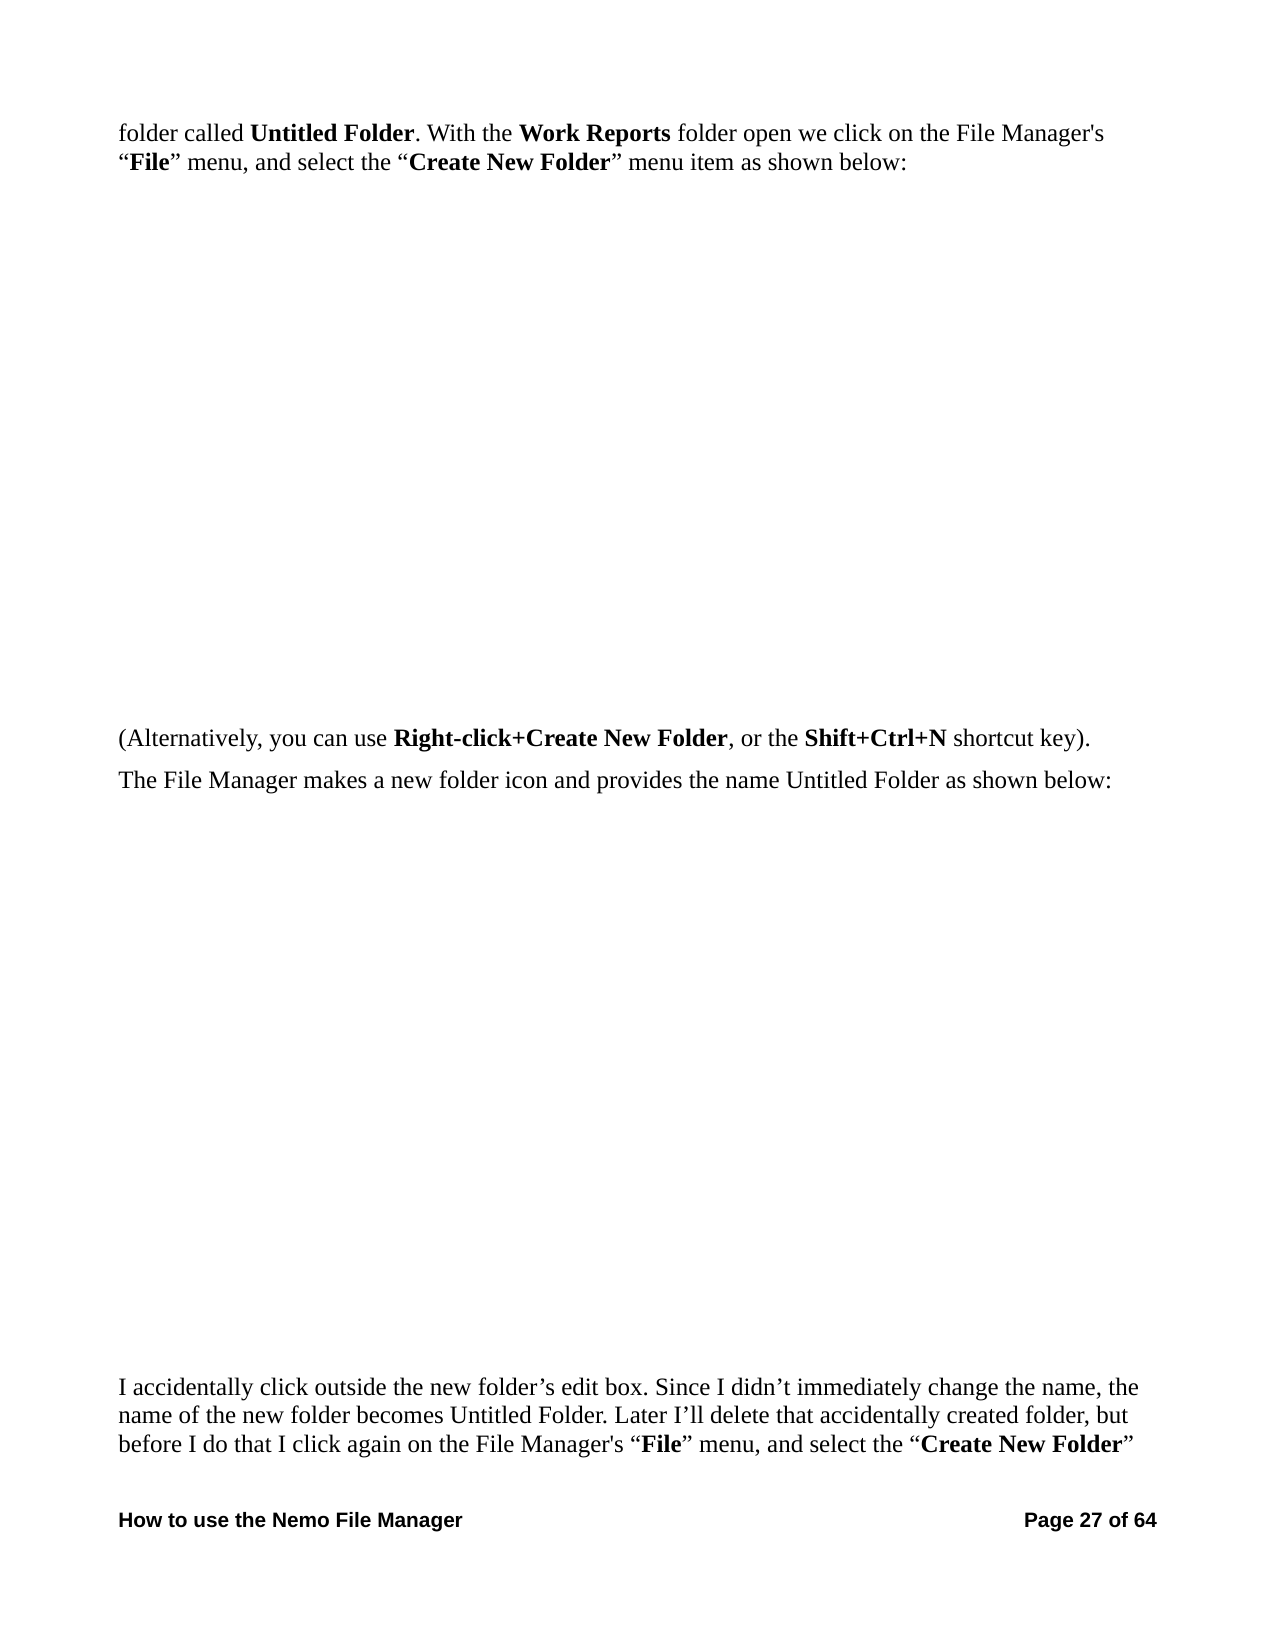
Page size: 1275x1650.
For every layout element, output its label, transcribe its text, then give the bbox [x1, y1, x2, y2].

text The File Manager makes a new folder icon and provides the name Untitled Folder as shown below: [118, 765, 1157, 793]
text (Alternatively, you can use Right-click+Create New Folder, or the Shift+Ctrl+N shortcut key). [118, 723, 1157, 752]
text folder called Untitled Folder. With the Work Reports folder open we click on the File Manager's “File” menu, and select the “Create New Folder” menu item as shown below: [118, 118, 1157, 176]
text I accidentally click outside the new folder’s edit box. Since I didn’t immediately change the name, the name of the new folder becomes Untitled Folder. Later I’ll delete that accidentally created folder, but before I do that I click again on the File Manager's “File” menu, and select the “Create New Folder” [118, 1372, 1157, 1458]
